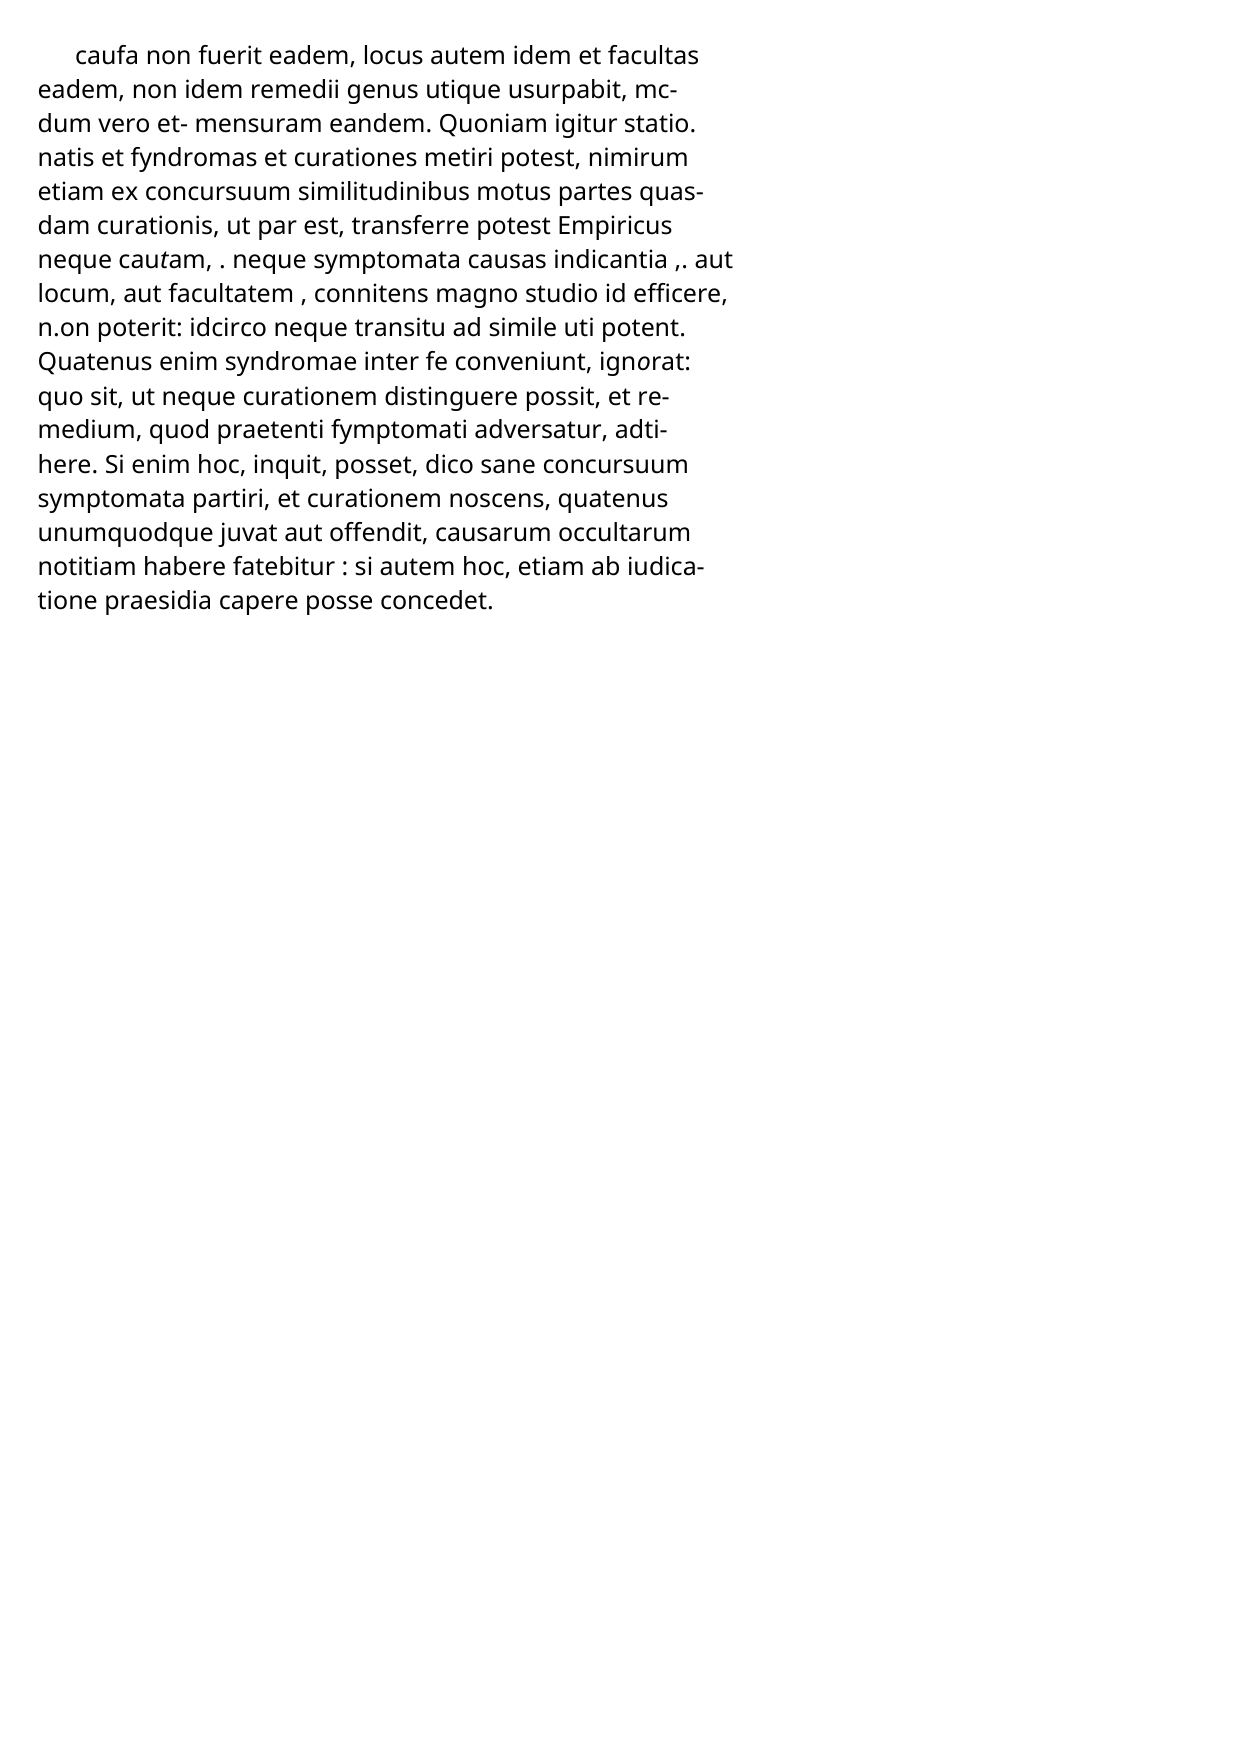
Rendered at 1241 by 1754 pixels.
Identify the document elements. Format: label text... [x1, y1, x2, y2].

text caufa non fuerit eadem, locus autem idem et facultas eadem, non idem remedii genus utique usurpabit, mc- dum vero et- mensuram eandem. Quoniam igitur statio. natis et fyndromas et curationes metiri potest, nimirum etiam ex concursuum similitudinibus motus partes quas- dam curationis, ut par est, transferre potest Empiricus neque cautam, . neque symptomata causas indicantia ,. aut locum, aut facultatem , connitens magno studio id efficere, n.on poterit: idcirco neque transitu ad simile uti potent. Quatenus enim syndromae inter fe conveniunt, ignorat: quo sit, ut neque curationem distinguere possit, et re- medium, quod praetenti fymptomati adversatur, adti- here. Si enim hoc, inquit, posset, dico sane concursuum symptomata partiri, et curationem noscens, quatenus unumquodque juvat aut offendit, causarum occultarum notitiam habere fatebitur : si autem hoc, etiam ab iudica- tione praesidia capere posse concedet. [37, 37, 1203, 617]
